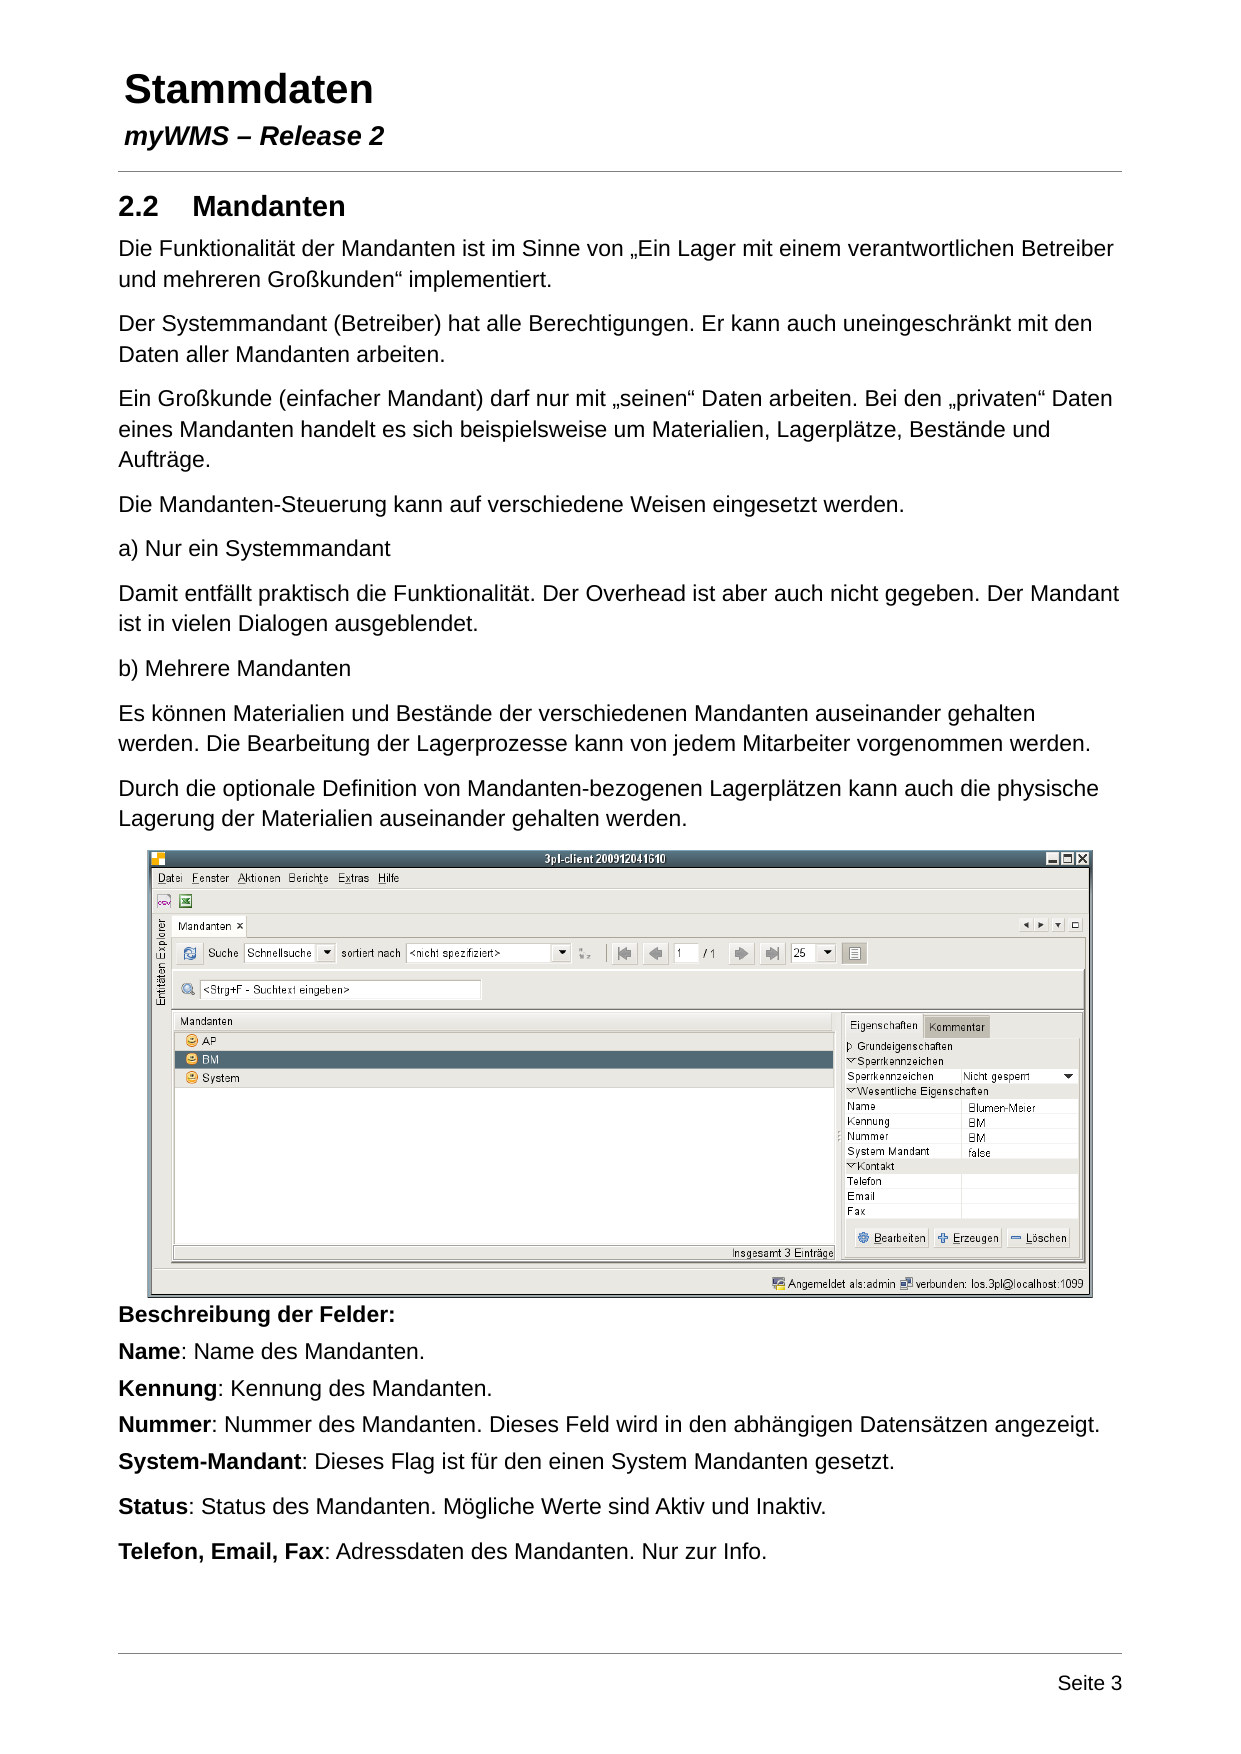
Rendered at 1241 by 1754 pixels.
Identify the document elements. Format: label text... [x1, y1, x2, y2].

text System-Mandant: Dieses Flag ist für den einen System Mandanten gesetzt. [118, 1448, 1122, 1474]
text Die Mandanten-Steuerung kann auf verschiedene Weisen eingesetzt werden. [118, 491, 1122, 517]
text Name: Name des Mandanten. [118, 1338, 1122, 1364]
text b) Mehrere Mandanten [118, 655, 1122, 681]
text Kennung: Kennung des Mandanten. [118, 1375, 1122, 1401]
text Der Systemmandant (Betreiber) hat alle Berechtigungen. Er kann auch uneingeschränkt mit den Daten aller Mandanten arbeiten. [118, 310, 1122, 367]
text Durch die optionale Definition von Mandanten-bezogenen Lagerplätzen kann auch die physische Lagerung der Materialien auseinander gehalten werden. [118, 775, 1122, 831]
text Status: Status des Mandanten. Mögliche Werte sind Aktiv und Inaktiv. [118, 1493, 1122, 1519]
text Beschreibung der Felder: [118, 850, 1122, 1328]
text Die Funktionalität der Mandanten ist im Sinne von „Ein Lager mit einem verantwortlichen Betreiber und mehreren Großkunden“ implementiert. [118, 235, 1122, 292]
text Nummer: Nummer des Mandanten. Dieses Feld wird in den abhängigen Datensätzen angezeigt. [118, 1411, 1122, 1438]
picture [147, 850, 1093, 1298]
subtitle Mandanten [118, 189, 1122, 223]
text Telefon, Email, Fax: Adressdaten des Mandanten. Nur zur Info. [118, 1538, 1122, 1564]
text Es können Materialien und Bestände der verschiedenen Mandanten auseinander gehalten werden. Die Bearbeitung der Lagerprozesse kann von jedem Mitarbeiter vorgenommen werden. [118, 700, 1122, 756]
text a) Nur ein Systemmandant [118, 535, 1122, 562]
text Damit entfällt praktisch die Funktionalität. Der Overhead ist aber auch nicht gegeben. Der Mandant ist in vielen Dialogen ausgeblendet. [118, 580, 1122, 637]
text Ein Großkunde (einfacher Mandant) darf nur mit „seinen“ Daten arbeiten. Bei den „privaten“ Daten eines Mandanten handelt es sich beispielsweise um Materialien, Lagerplätze, Bestände und Aufträge. [118, 385, 1122, 472]
